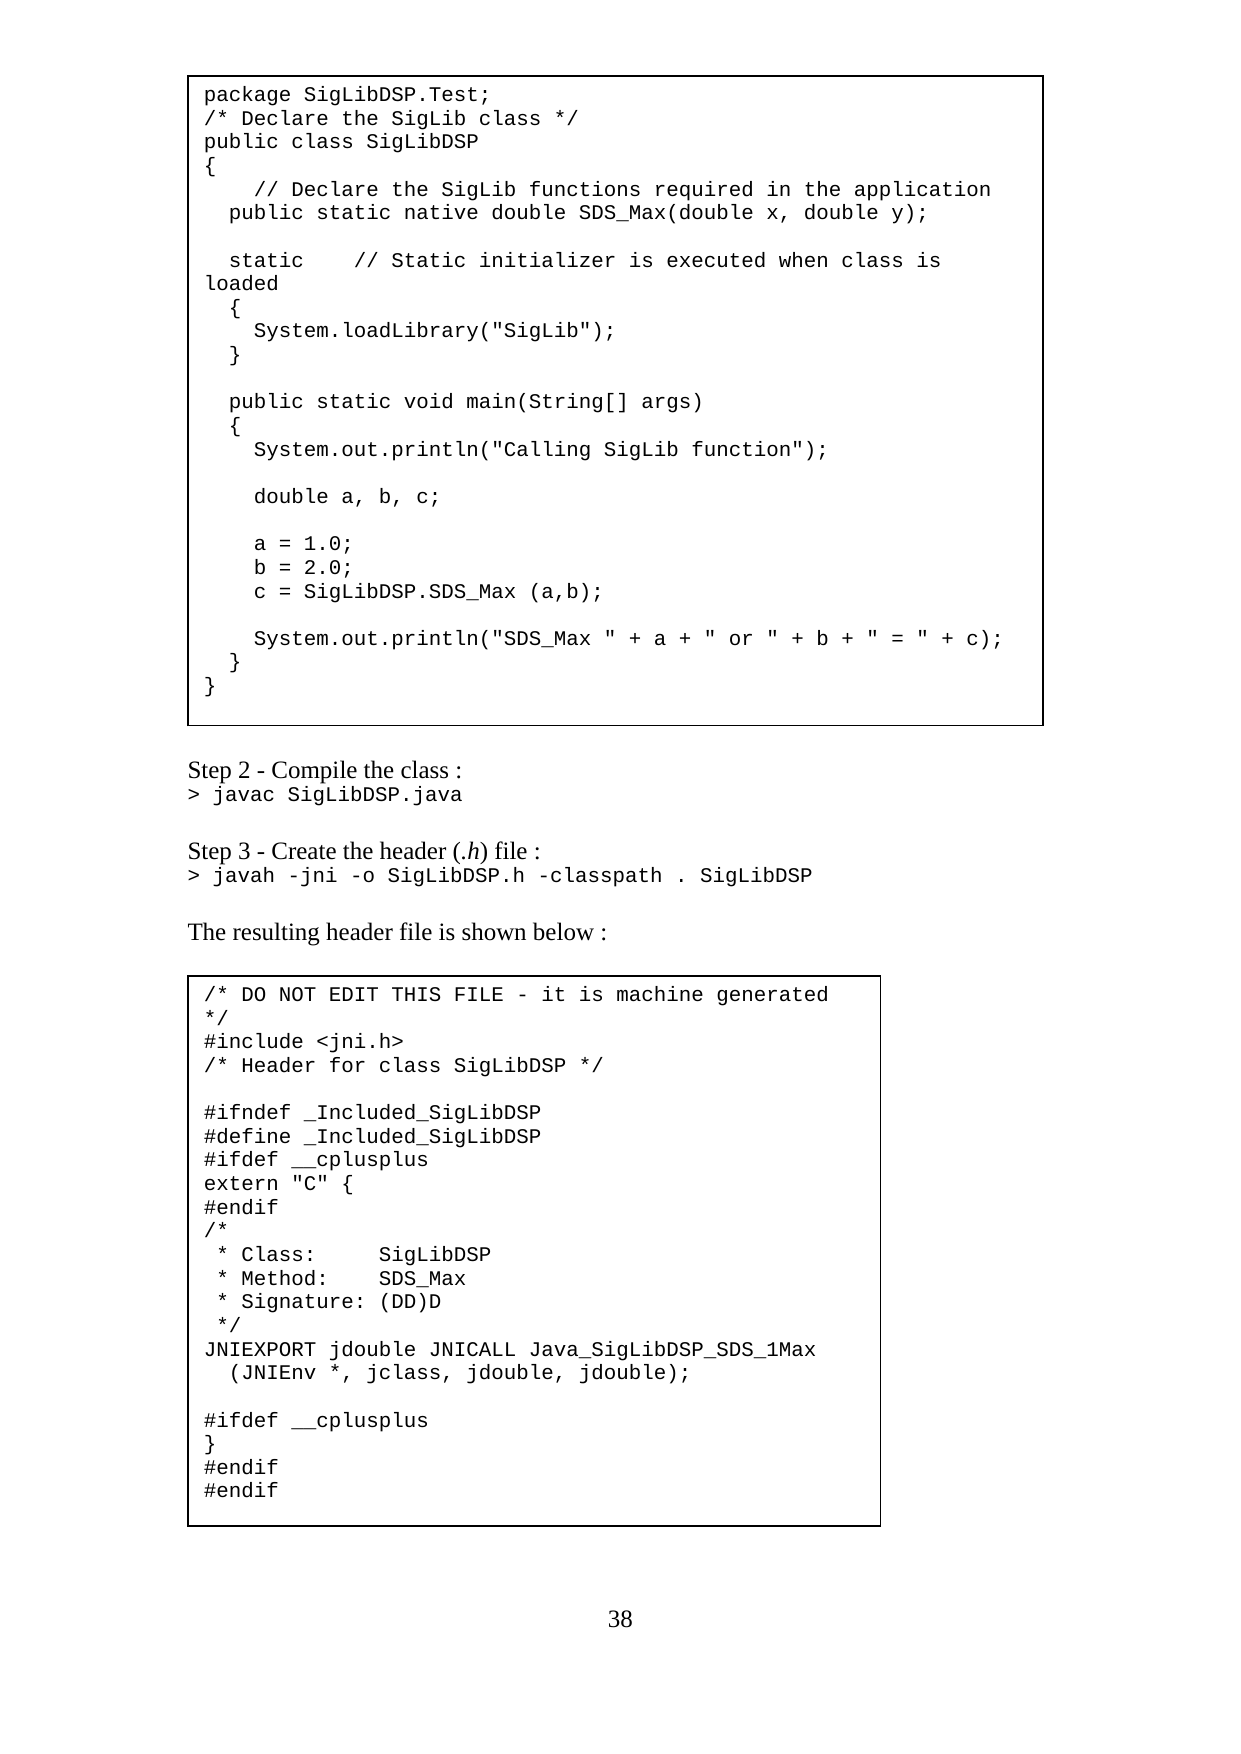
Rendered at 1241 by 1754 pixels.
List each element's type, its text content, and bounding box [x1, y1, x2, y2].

text System.loadLibrary("SigLib"); [204, 321, 1027, 344]
text #endif [204, 1481, 865, 1504]
text /* [204, 1220, 865, 1244]
text b = 2.0; [204, 557, 1027, 581]
text #ifdef __cplusplus [204, 1409, 865, 1433]
text c = SigLibDSP.SDS_Max (a,b); [204, 581, 1027, 604]
text { [204, 415, 1027, 439]
text > javac SigLibDSP.java [187, 784, 1053, 807]
text { [204, 155, 1027, 179]
text package SigLibDSP.Test; [204, 84, 1027, 108]
text #ifdef __cplusplus [204, 1149, 865, 1173]
text } [204, 675, 1027, 699]
text System.out.println("Calling SigLib function"); [204, 439, 1027, 462]
text */ [204, 1315, 865, 1339]
text #include <jni.h> [204, 1031, 865, 1055]
text * Method: SDS_Max [204, 1268, 865, 1291]
text System.out.println("SDS_Max " + a + " or " + b + " = " + c); [204, 628, 1027, 652]
text JNIEXPORT jdouble JNICALL Java_SigLibDSP_SDS_1Max [204, 1339, 865, 1362]
text The resulting header file is shown below : [187, 917, 1053, 946]
text #endif [204, 1457, 865, 1481]
text // Declare the SigLib functions required in the application [204, 179, 1027, 202]
text a = 1.0; [204, 533, 1027, 557]
text extern "C" { [204, 1173, 865, 1197]
text /* Declare the SigLib class */ [204, 108, 1027, 131]
text > javah -jni -o SigLibDSP.h -classpath . SigLibDSP [187, 865, 1053, 889]
text (JNIEnv *, jclass, jdouble, jdouble); [204, 1362, 865, 1386]
text /* DO NOT EDIT THIS FILE - it is machine generated */ [204, 984, 865, 1031]
text } [204, 1433, 865, 1457]
text static // Static initializer is executed when class is loaded [204, 249, 1027, 297]
text } [204, 344, 1027, 368]
text #ifndef _Included_SigLibDSP [204, 1102, 865, 1126]
text * Signature: (DD)D [204, 1291, 865, 1315]
text * Class: SigLibDSP [204, 1244, 865, 1268]
text #define _Included_SigLibDSP [204, 1126, 865, 1149]
text { [204, 297, 1027, 321]
text Step 2 - Compile the class : [187, 755, 1053, 784]
text public class SigLibDSP [204, 131, 1027, 155]
text /* Header for class SigLibDSP */ [204, 1055, 865, 1078]
text double a, b, c; [204, 486, 1027, 510]
text public static void main(String[] args) [204, 391, 1027, 415]
text #endif [204, 1197, 865, 1220]
text public static native double SDS_Max(double x, double y); [204, 202, 1027, 226]
text Step 3 - Create the header (.h) file : [187, 836, 1053, 865]
text } [204, 652, 1027, 675]
